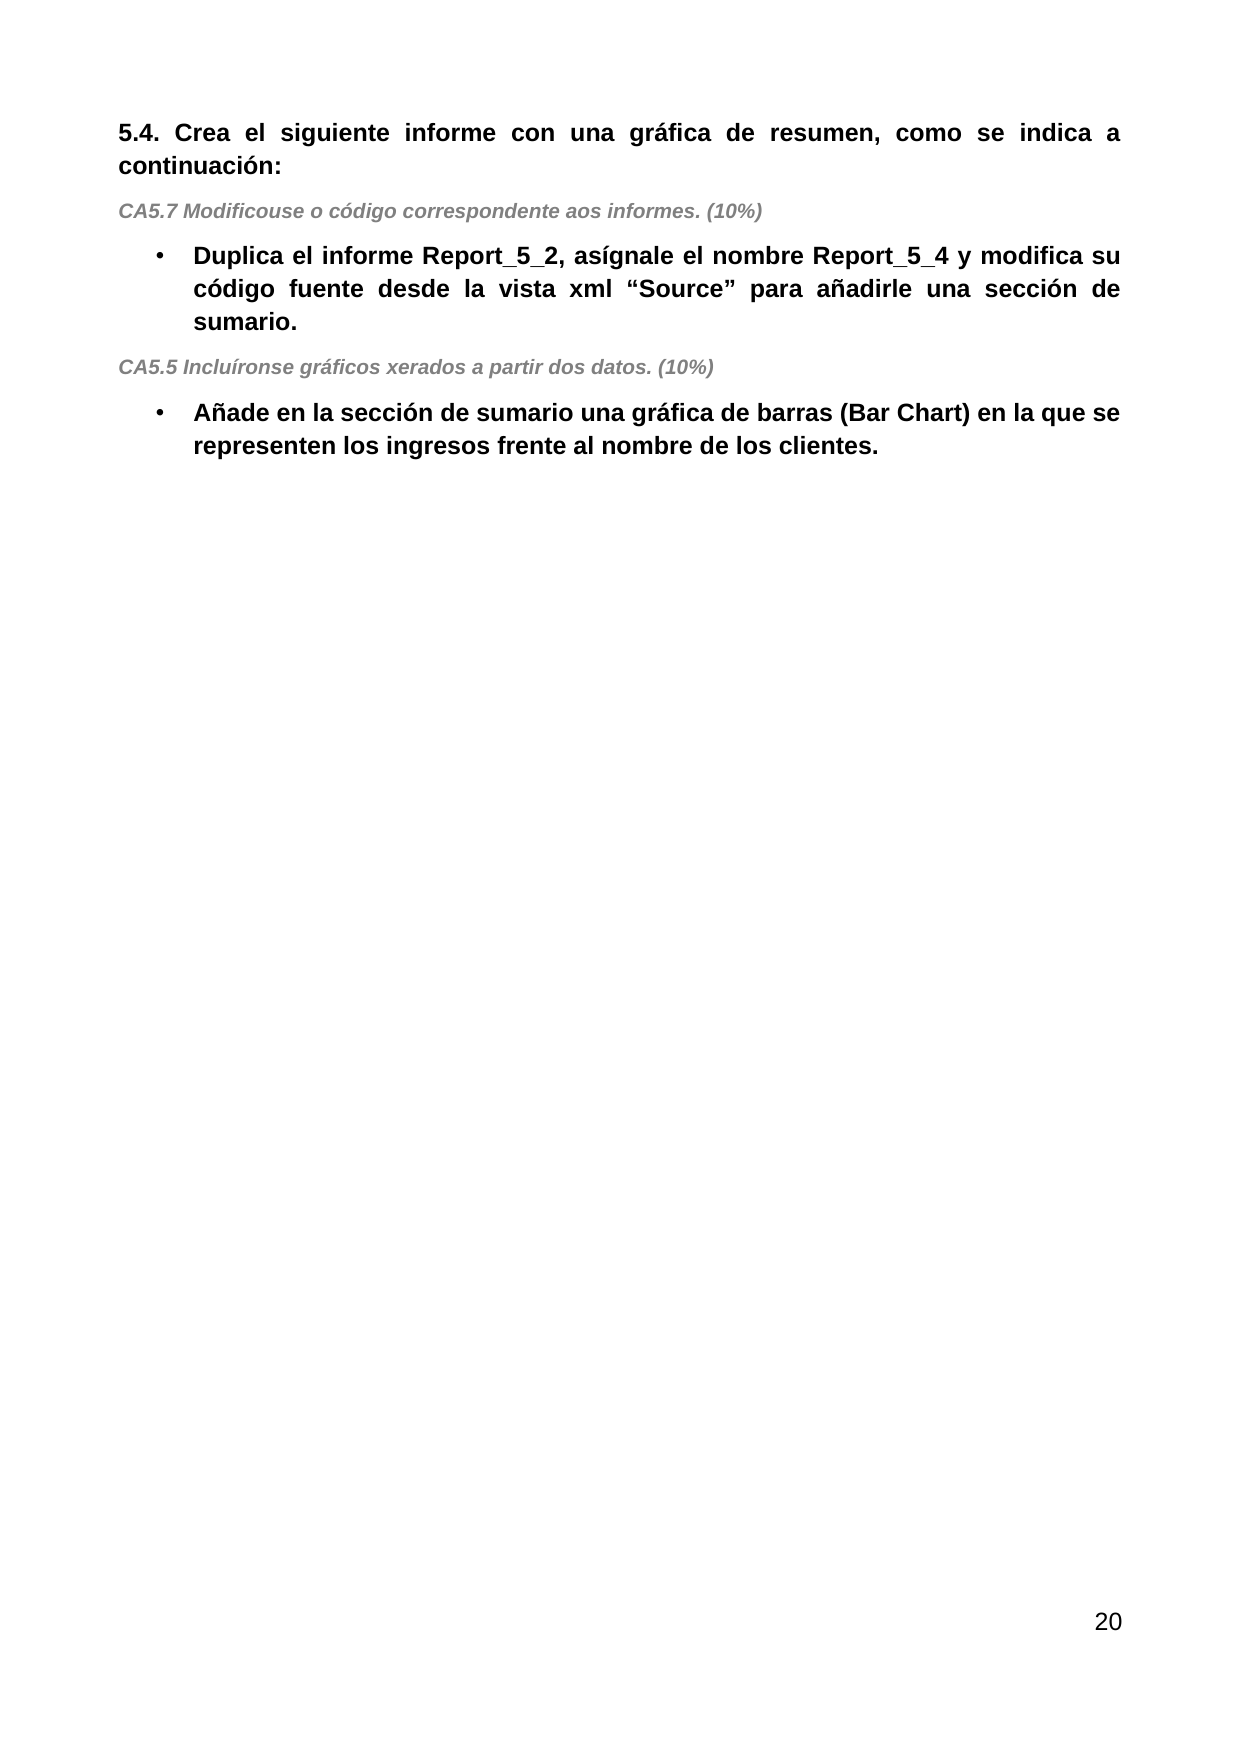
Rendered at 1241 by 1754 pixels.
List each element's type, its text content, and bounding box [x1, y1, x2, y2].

text CA5.5 Incluíronse gráficos xerados a partir dos datos. (10%) [118, 355, 1122, 379]
text 5.4. Crea el siguiente informe con una gráfica de resumen, como se indica a continuación: [118, 118, 1122, 180]
text CA5.7 Modificouse o código correspondente aos informes. (10%) [118, 199, 1122, 223]
list Añade en la sección de sumario una gráfica de barras (Bar Chart) en la que se representen los ingresos frente al nombre de los clientes. [156, 397, 1122, 459]
list Duplica el informe Report_5_2, asígnale el nombre Report_5_4 y modifica su código fuente desde la vista xml “Source” para añadirle una sección de sumario. [156, 241, 1122, 336]
